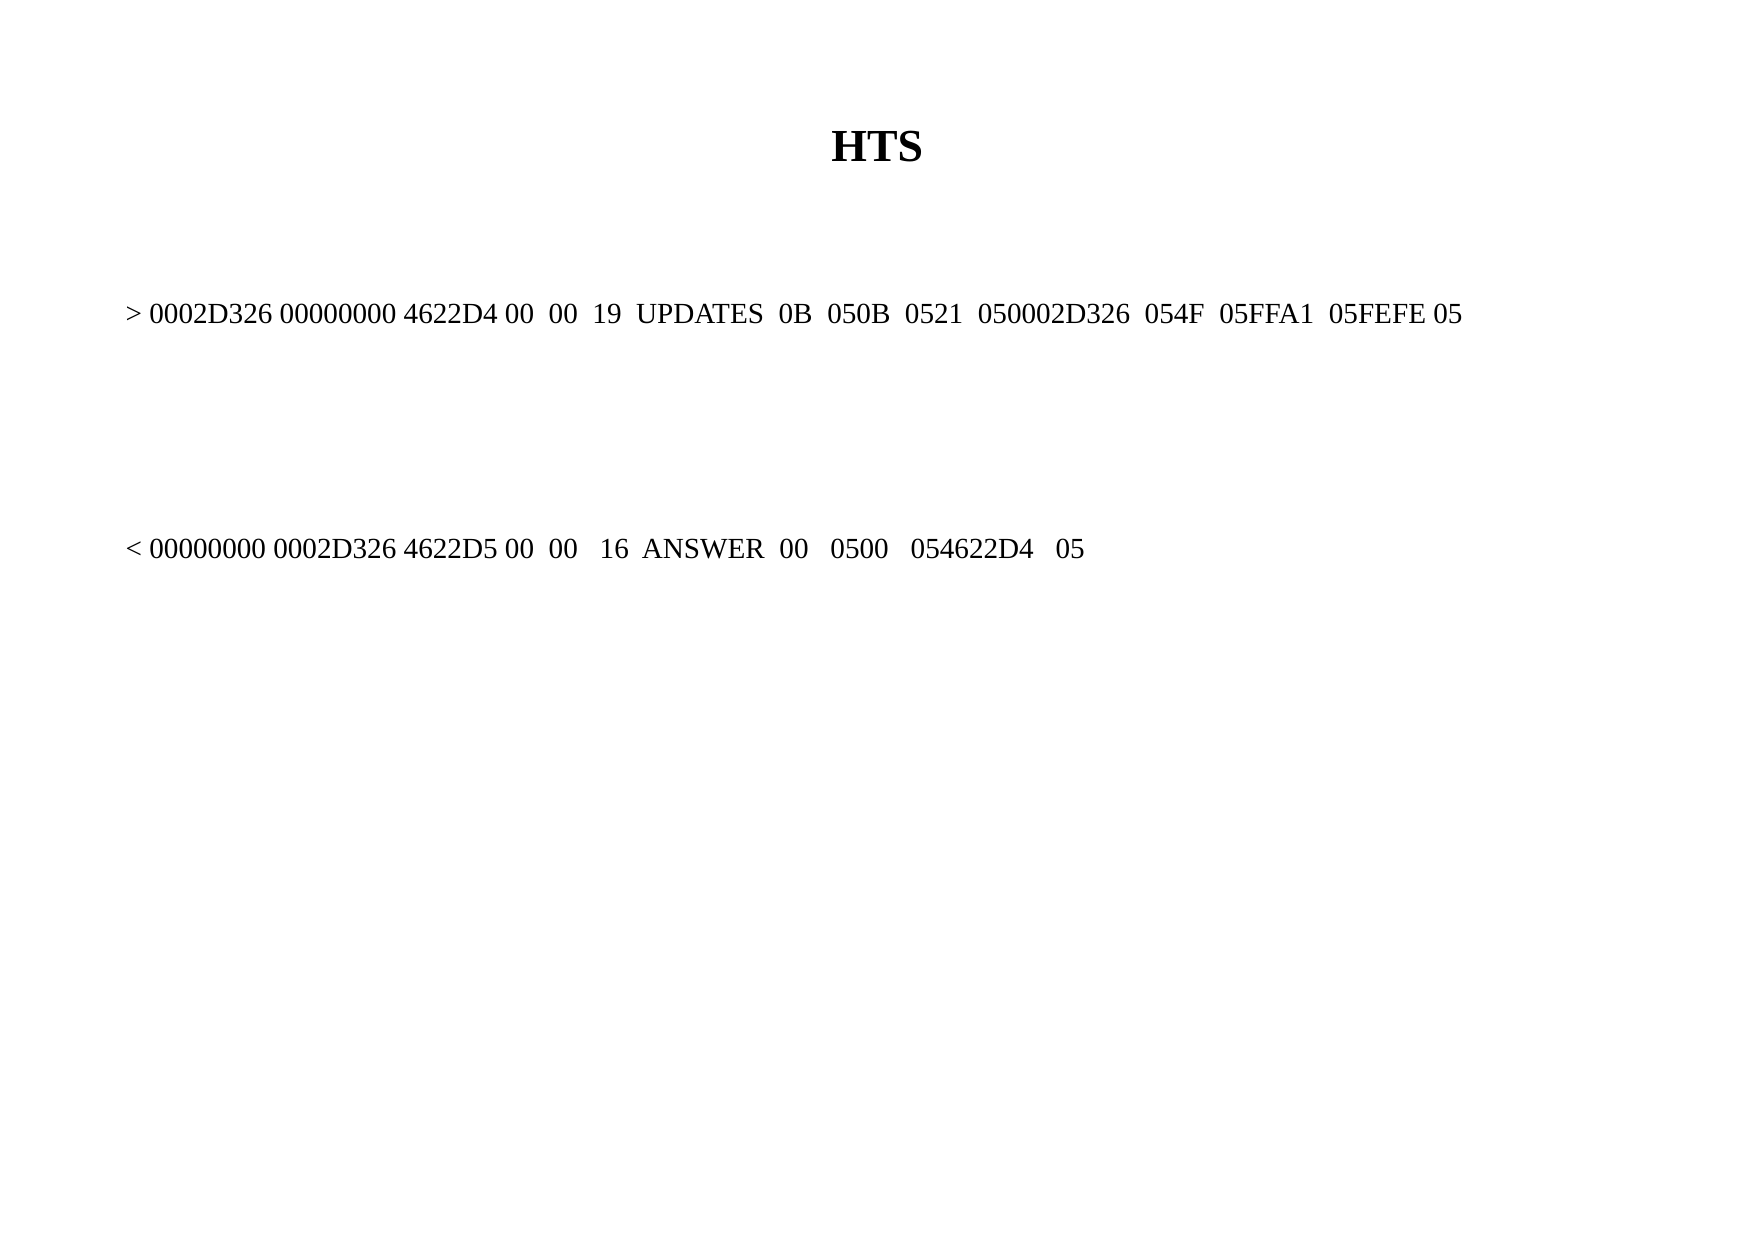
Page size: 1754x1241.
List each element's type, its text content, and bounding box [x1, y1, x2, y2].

text > 0002D326 00000000 4622D4 00 00 19 UPDATES 0B 050B 0521 050002D326 054F 05FFA1 05FEFE 05 [118, 296, 1636, 329]
text < 00000000 0002D326 4622D5 00 00 16 ANSWER 00 0500 054622D4 05 [118, 531, 1636, 564]
